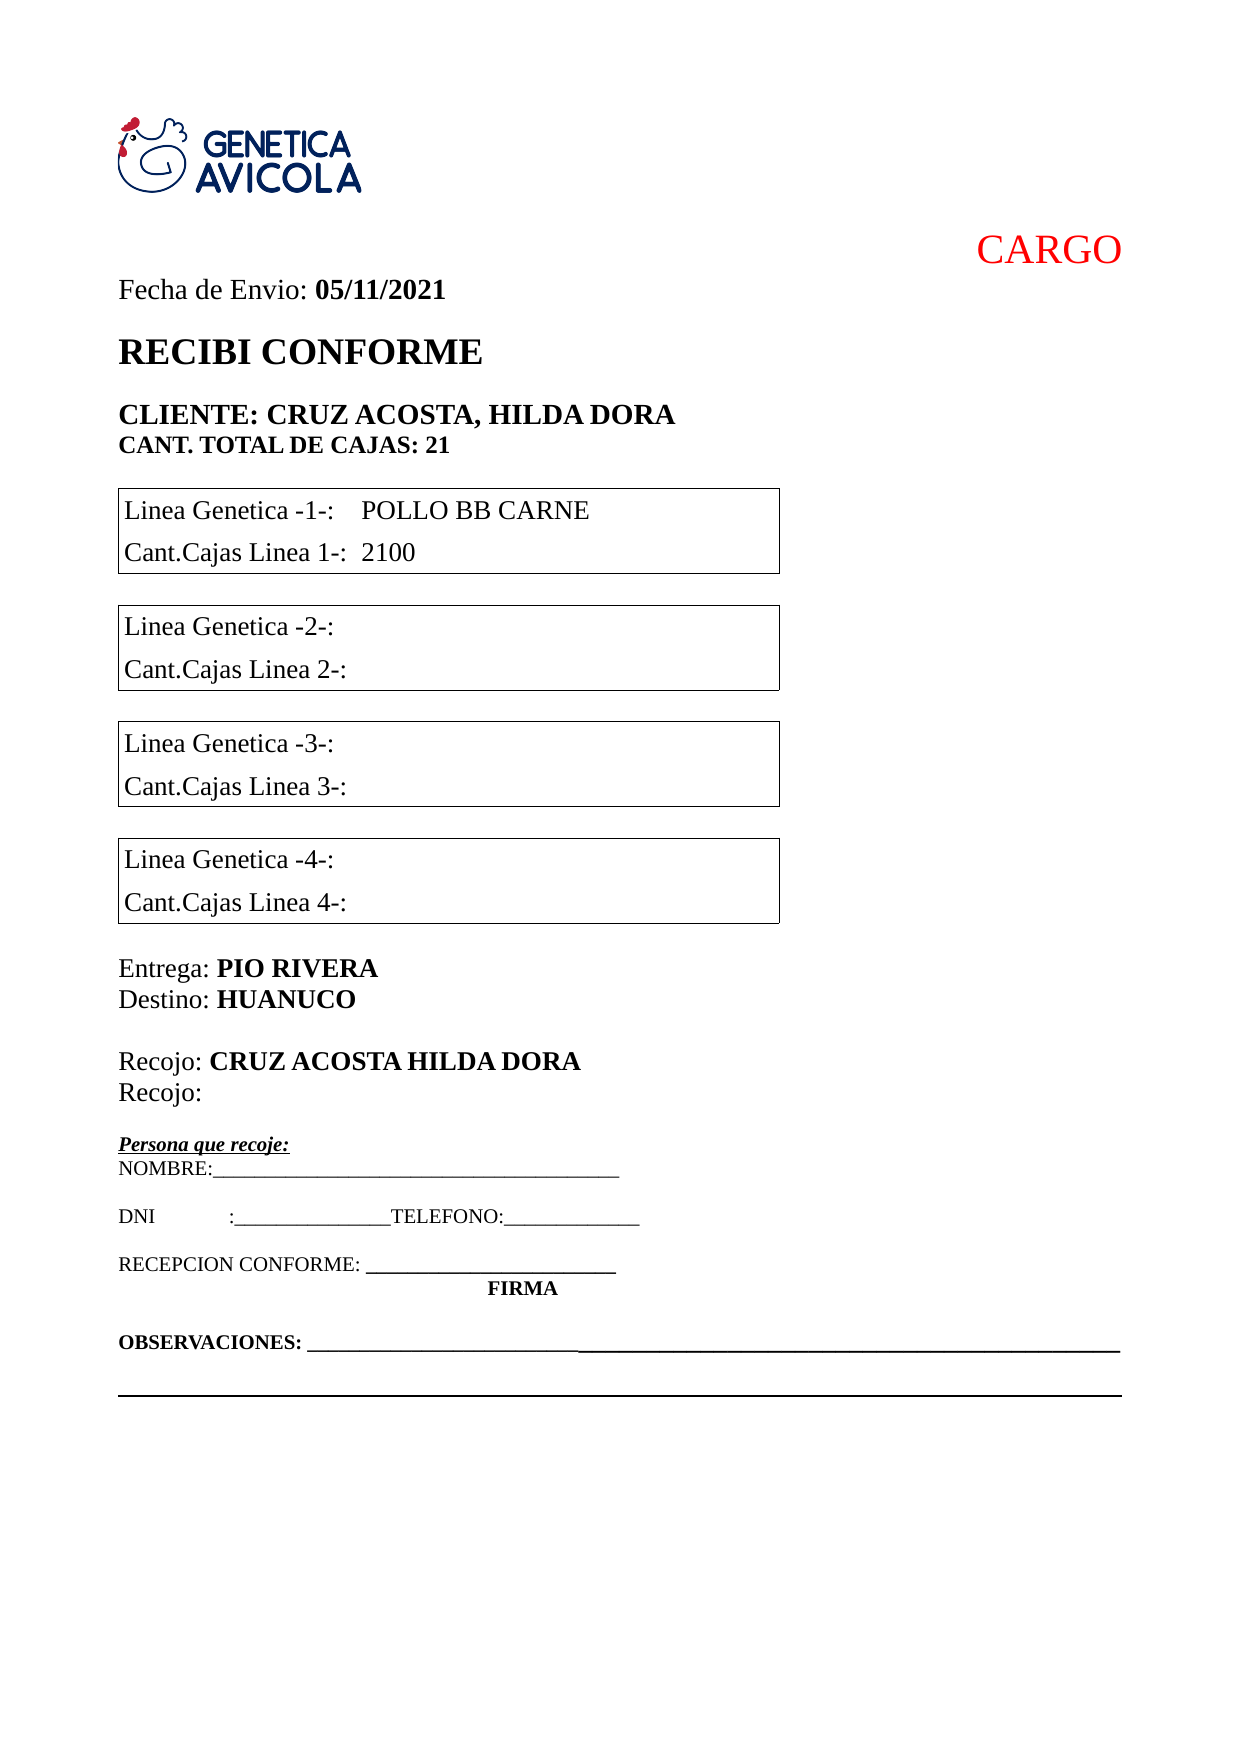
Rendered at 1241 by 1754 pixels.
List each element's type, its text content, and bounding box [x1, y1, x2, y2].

table_cell [118, 807, 356, 838]
table_cell [356, 606, 779, 647]
table_cell Cant.Cajas Linea 2-: [119, 647, 356, 690]
text Recojo: CRUZ ACOSTA HILDA DORA [118, 1045, 1122, 1076]
text Entrega: PIO RIVERA [118, 952, 1122, 983]
text CLIENTE: CRUZ ACOSTA, HILDA DORA [118, 397, 1122, 431]
table_cell [118, 574, 356, 604]
table_cell Linea Genetica -4-: [119, 839, 356, 880]
table_cell [356, 880, 779, 923]
text OBSERVACIONES: __________________________________________________________________ [118, 1324, 1122, 1355]
text Persona que recoje: [118, 1132, 1122, 1156]
text DNI :_______________TELEFONO:_____________ [118, 1204, 1122, 1228]
table_cell 2100 [356, 531, 779, 573]
table_cell Cant.Cajas Linea 3-: [119, 764, 356, 806]
text Recojo: [118, 1076, 1122, 1108]
table_cell [356, 574, 779, 604]
table_cell Cant.Cajas Linea 4-: [119, 880, 356, 923]
text RECIBI CONFORME [118, 330, 1122, 373]
table_cell [356, 807, 779, 838]
text Fecha de Envio: 05/11/2021 [118, 272, 1122, 306]
text FIRMA [118, 1276, 1122, 1300]
table_cell [118, 691, 356, 721]
table_header Linea Genetica -1-: [119, 489, 356, 531]
text NOMBRE:_______________________________________ [118, 1156, 1122, 1180]
table_cell Linea Genetica -3-: [119, 722, 356, 764]
table_cell Cant.Cajas Linea 1-: [119, 531, 356, 573]
text Destino: HUANUCO [118, 983, 1122, 1014]
table_cell [356, 839, 779, 880]
text CARGO [118, 224, 1122, 272]
table_cell [356, 647, 779, 690]
table_header POLLO BB CARNE [356, 489, 779, 531]
table_cell [356, 691, 779, 721]
picture [117, 117, 362, 193]
text CANT. TOTAL DE CAJAS: 21 [118, 431, 1122, 459]
table_cell [356, 722, 779, 764]
text RECEPCION CONFORME: ________________________ [118, 1252, 1122, 1276]
table_cell [356, 764, 779, 806]
table_cell Linea Genetica -2-: [119, 606, 356, 647]
